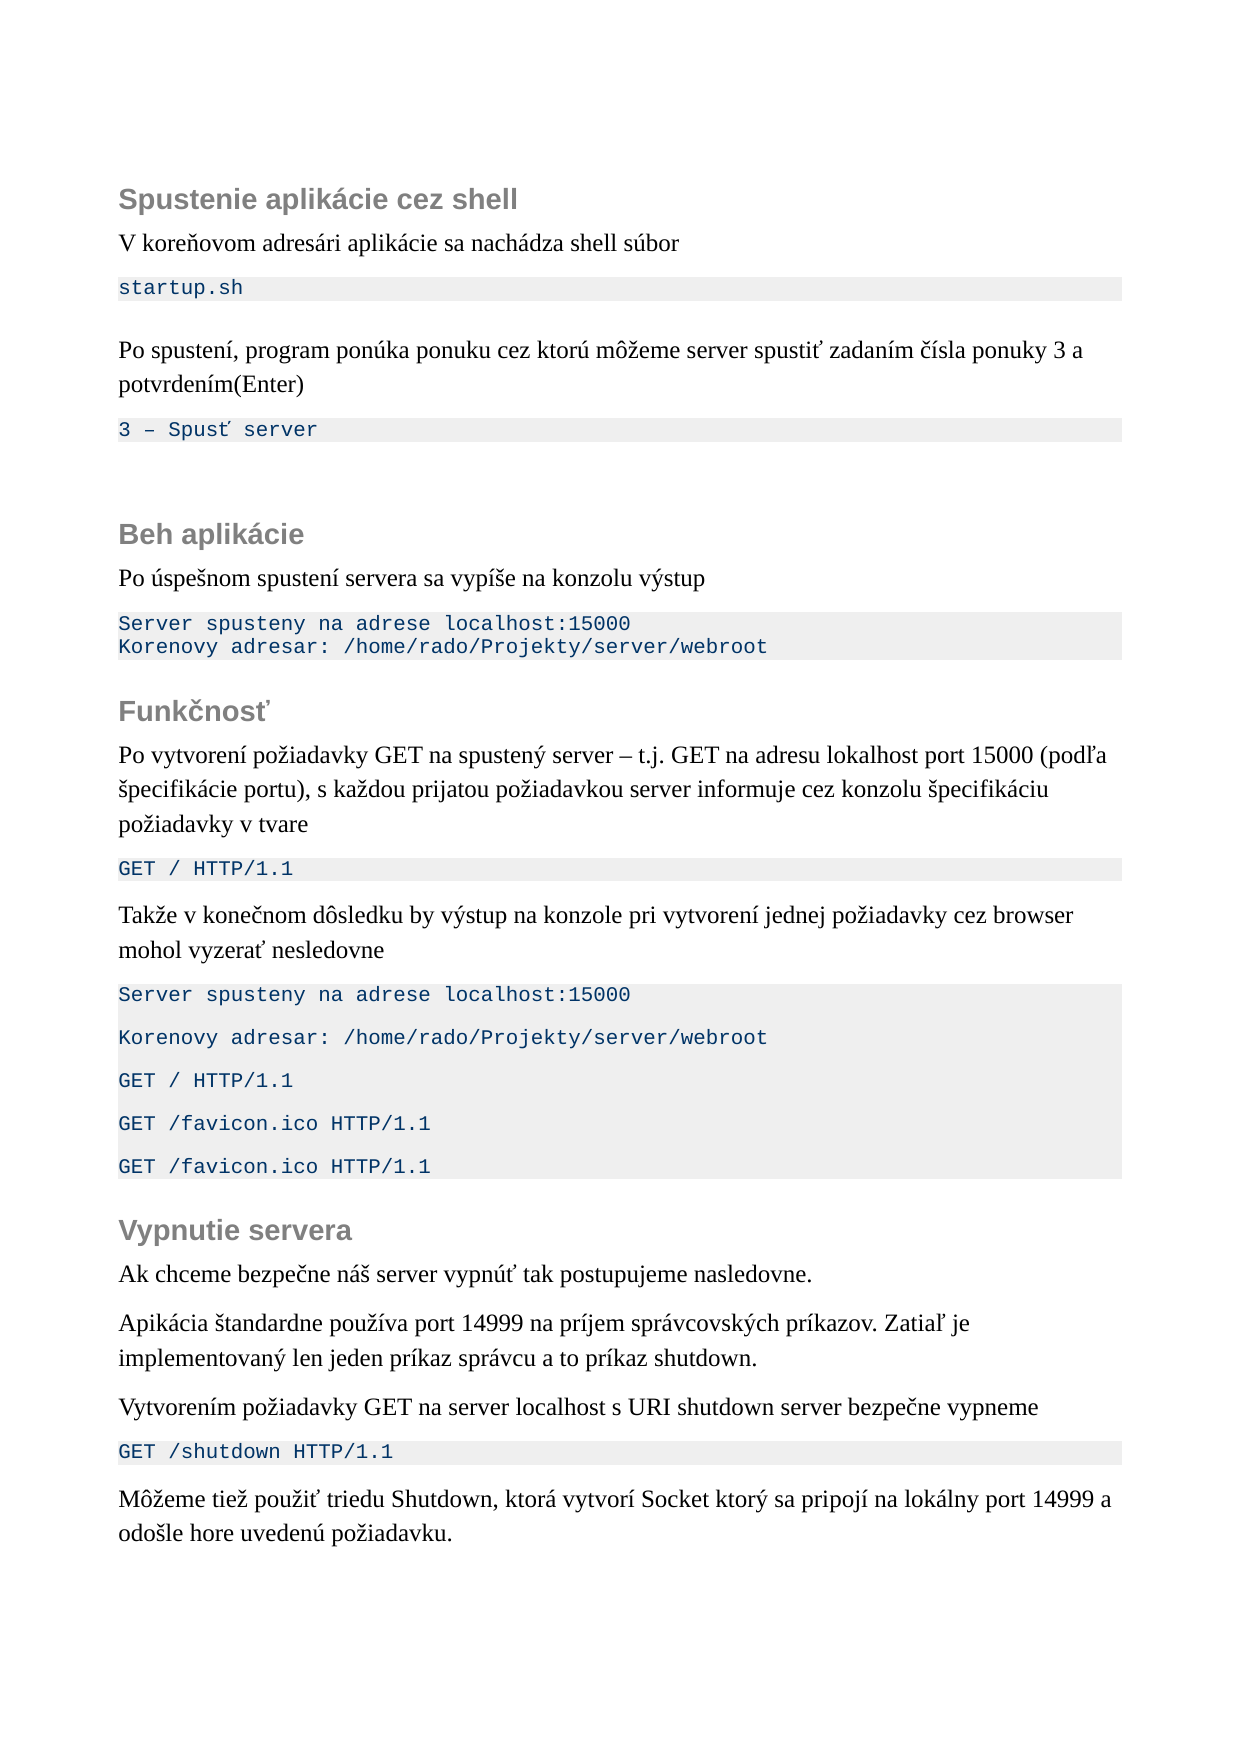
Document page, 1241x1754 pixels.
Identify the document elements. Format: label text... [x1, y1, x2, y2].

text Ak chceme bezpečne náš server vypnúť tak postupujeme nasledovne. [118, 1259, 1122, 1288]
text GET / HTTP/1.1 [118, 858, 1122, 881]
text Po spustení, program ponúka ponuku cez ktorú môžeme server spustiť zadaním čísla ponuky 3 a potvrdením(Enter) [118, 301, 1122, 398]
text startup.sh [118, 277, 1122, 301]
text 3 – Spusť server [118, 418, 1122, 442]
text Po vytvorení požiadavky GET na spustený server – t.j. GET na adresu lokalhost port 15000 (podľa špecifikácie portu), s každou prijatou požiadavkou server informuje cez konzolu špecifikáciu požiadavky v tvare [118, 740, 1122, 837]
text GET /shutdown HTTP/1.1 [118, 1441, 1122, 1465]
text Takže v konečnom dôsledku by výstup na konzole pri vytvorení jednej požiadavky cez browser mohol vyzerať nesledovne [118, 901, 1122, 964]
text GET /favicon.ico HTTP/1.1 [118, 1113, 1122, 1137]
text GET / HTTP/1.1 [118, 1070, 1122, 1094]
text Server spusteny na adrese localhost:15000 [118, 612, 1122, 636]
text V koreňovom adresári aplikácie sa nachádza shell súbor [118, 228, 1122, 257]
subtitle Spustenie aplikácie cez shell [118, 182, 1122, 215]
text Môžeme tiež použiť triedu Shutdown, ktorá vytvorí Socket ktorý sa pripojí na lokálny port 14999 a odošle hore uvedenú požiadavku. [118, 1484, 1122, 1547]
text Server spusteny na adrese localhost:15000 [118, 984, 1122, 1008]
text Apikácia štandardne používa port 14999 na príjem správcovských príkazov. Zatiaľ je implementovaný len jeden príkaz správcu a to príkaz shutdown. [118, 1308, 1122, 1372]
subtitle Funkčnosť [118, 694, 1122, 727]
text Korenovy adresar: /home/rado/Projekty/server/webroot [118, 1027, 1122, 1051]
subtitle Beh aplikácie [118, 517, 1122, 551]
text Vytvorením požiadavky GET na server localhost s URI shutdown server bezpečne vypneme [118, 1392, 1122, 1421]
text Korenovy adresar: /home/rado/Projekty/server/webroot [118, 636, 1122, 660]
text GET /favicon.ico HTTP/1.1 [118, 1156, 1122, 1179]
text Po úspešnom spustení servera sa vypíše na konzolu výstup [118, 563, 1122, 592]
subtitle Vypnutie servera [118, 1213, 1122, 1247]
